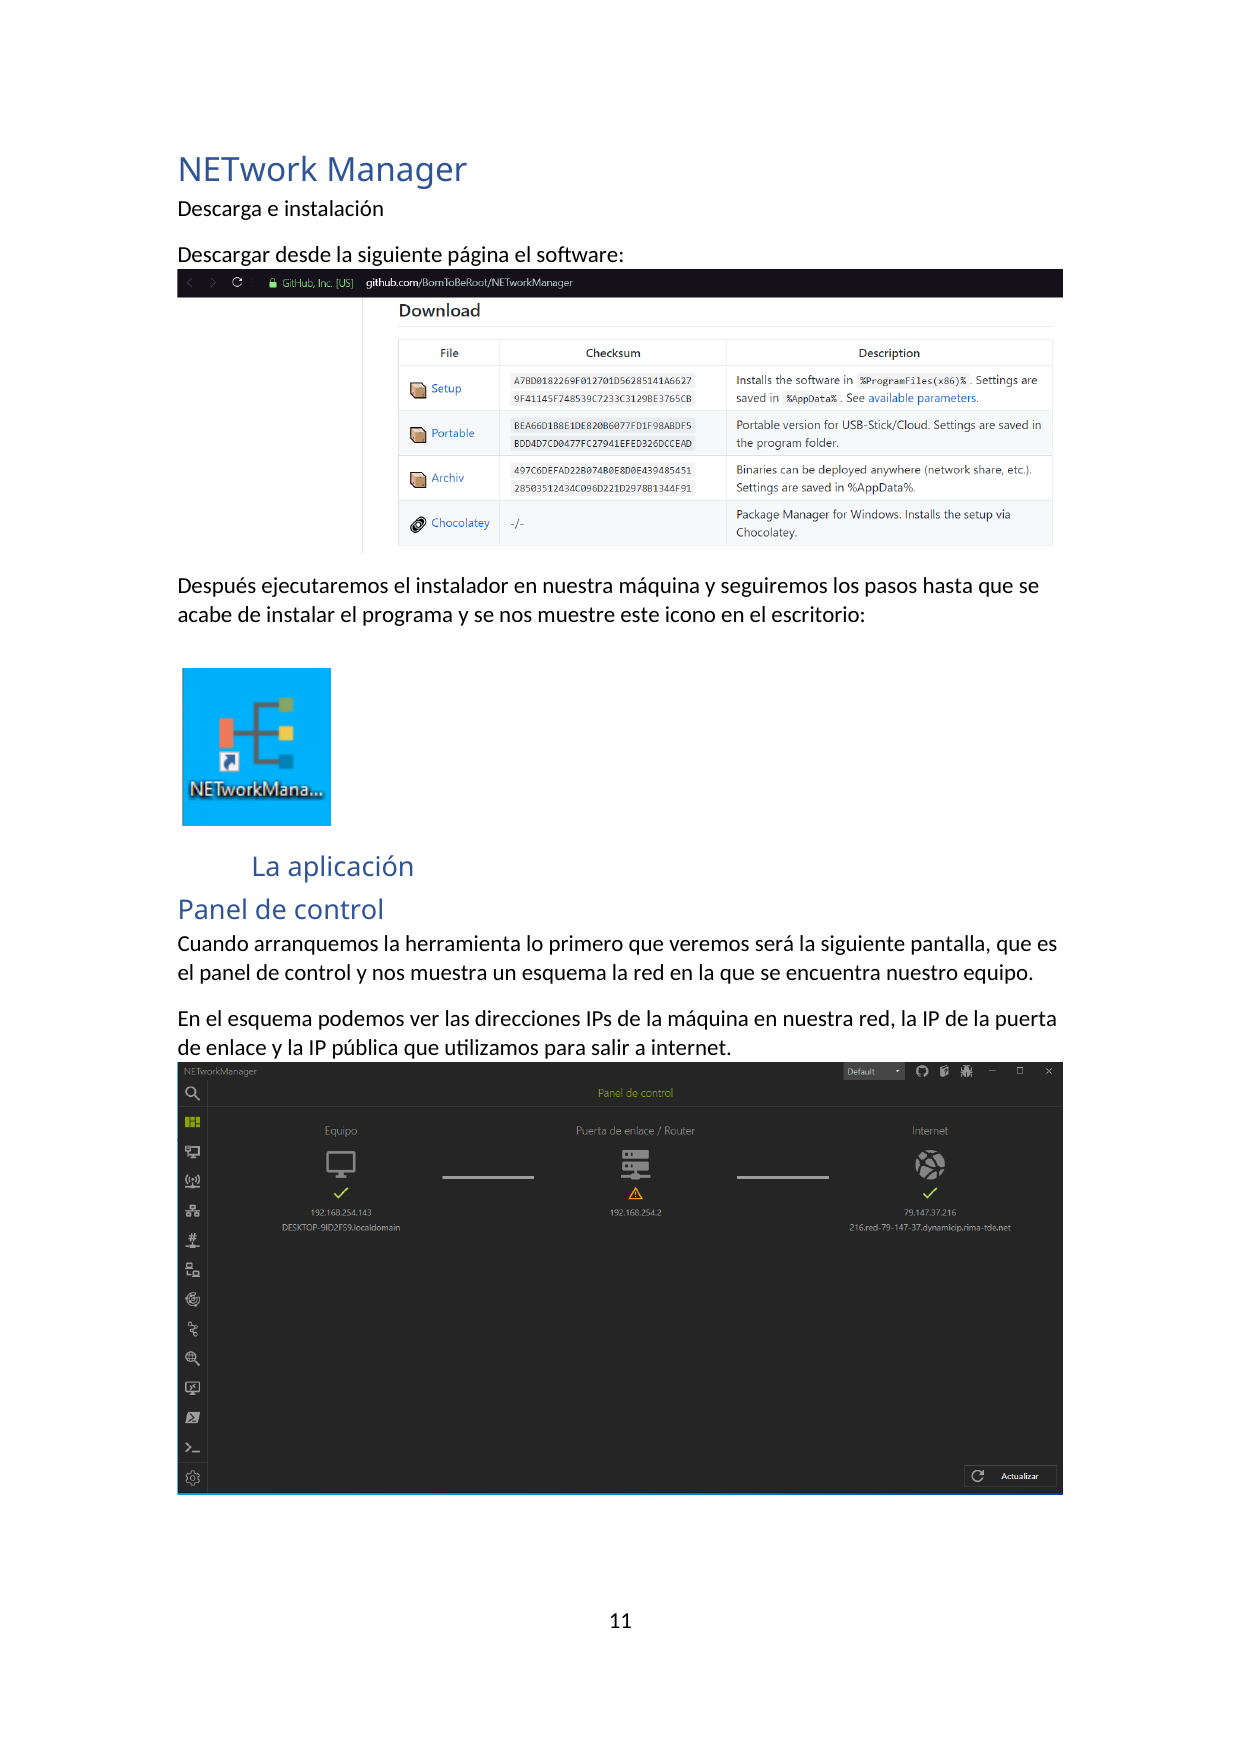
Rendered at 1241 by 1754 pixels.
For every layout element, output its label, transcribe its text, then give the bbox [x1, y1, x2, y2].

text Descarga e instalación [177, 194, 1063, 222]
text Después ejecutaremos el instalador en nuestra máquina y seguiremos los pasos hasta que se acabe de instalar el programa y se nos muestre este icono en el escritorio: [177, 571, 1063, 628]
text Cuando arranquemos la herramienta lo primero que veremos será la siguiente pantalla, que es el panel de control y nos muestra un esquema la red en la que se encuentra nuestro equipo. [177, 929, 1063, 986]
subtitle NETwork Manager [177, 146, 1063, 191]
text En el esquema podemos ver las direcciones IPs de la máquina en nuestra red, la IP de la puerta de enlace y la IP pública que utilizamos para salir a internet. [177, 1004, 1063, 1062]
subtitle La aplicación [177, 847, 1063, 884]
text Descargar desde la siguiente página el software: [177, 240, 1063, 269]
subtitle Panel de control [177, 890, 1063, 927]
